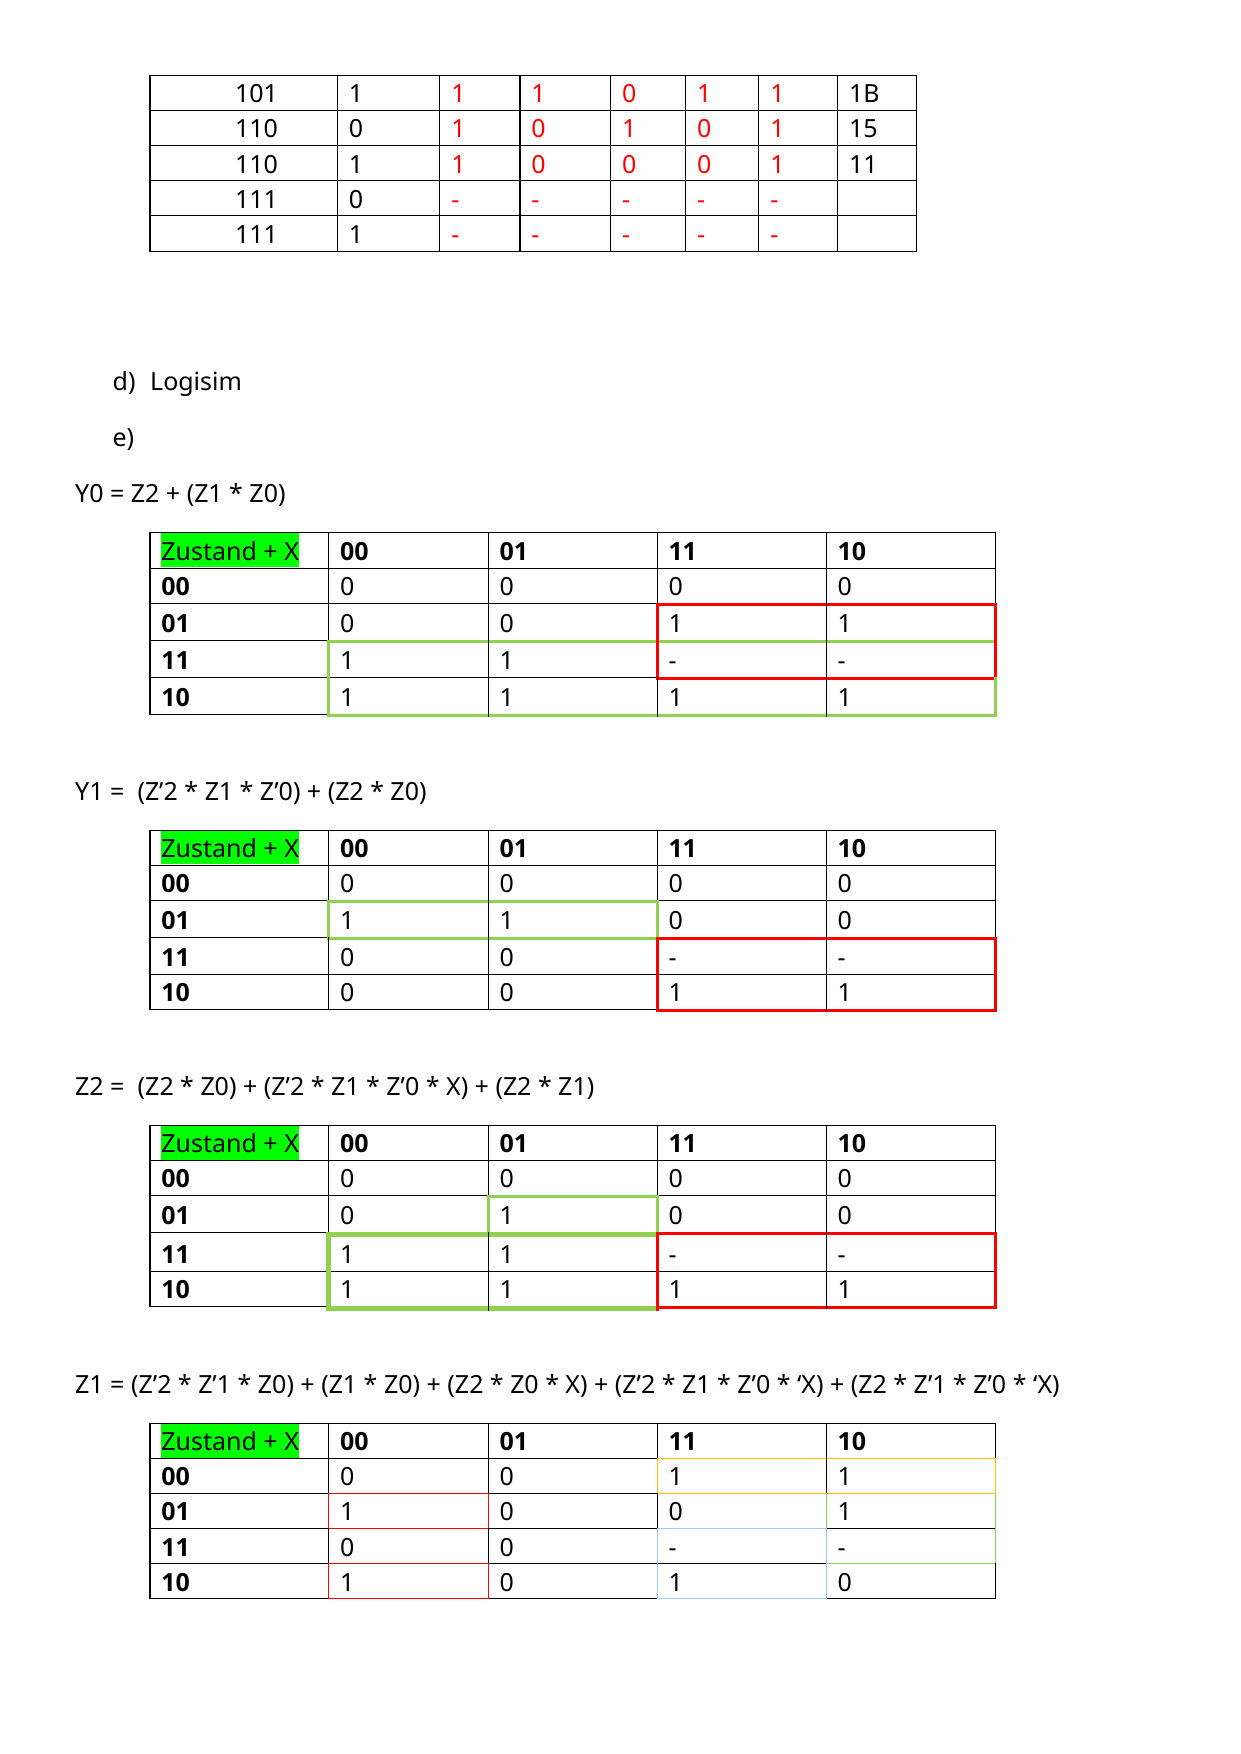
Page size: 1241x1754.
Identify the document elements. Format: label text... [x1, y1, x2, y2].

table_header 00 [329, 1424, 488, 1458]
table_header 11 [658, 831, 826, 864]
table_cell 111 [151, 216, 337, 251]
table_header 01 [489, 831, 657, 864]
table_cell 00 [151, 866, 328, 900]
table_cell 0 [489, 1494, 657, 1528]
table_cell 0 [658, 569, 826, 602]
table_cell 110 [151, 111, 337, 145]
table_cell 0 [521, 111, 610, 145]
table_cell 1 [827, 680, 994, 714]
table_header 11 [658, 1126, 826, 1160]
table_cell 101 [151, 76, 337, 110]
table_header 10 [827, 831, 995, 864]
table_header Zustand + X [151, 1126, 328, 1160]
table_cell 111 [151, 181, 337, 215]
table_cell 0 [489, 604, 656, 640]
table_cell 1 [827, 1494, 995, 1528]
table_cell 0 [329, 604, 488, 640]
table_cell 1 [331, 1237, 488, 1271]
table_cell 0 [329, 1529, 488, 1563]
table_cell - [827, 1529, 995, 1563]
table_cell 1 [490, 1198, 656, 1232]
text Y1 = (Z’2 * Z1 * Z’0) + (Z2 * Z0) [75, 773, 1165, 807]
table_cell 0 [329, 1161, 488, 1195]
table_cell 1 [489, 678, 657, 714]
table_cell 1 [659, 1272, 826, 1306]
table_header 01 [489, 1126, 657, 1160]
table_cell 0 [658, 1161, 826, 1195]
table_cell [838, 216, 916, 251]
table_header 00 [329, 533, 488, 567]
table_cell 0 [521, 146, 610, 180]
table_cell 1B [838, 76, 916, 110]
table_cell 1 [330, 643, 488, 677]
table_cell 01 [151, 1196, 328, 1232]
table_cell 1 [658, 1459, 826, 1493]
table_cell 0 [489, 1459, 657, 1493]
table_cell 1 [440, 111, 519, 145]
table_cell 0 [827, 1196, 995, 1232]
table_cell - [686, 216, 758, 251]
table_cell - [759, 216, 837, 251]
text Z1 = (Z’2 * Z’1 * Z0) + (Z1 * Z0) + (Z2 * Z0 * X) + (Z’2 * Z1 * Z’0 * ‘X) + (Z2 * Z’1 * Z’0 * ‘X) [75, 1367, 1165, 1401]
table_header 10 [827, 533, 995, 567]
table_cell 1 [659, 606, 826, 640]
table_cell - [611, 216, 685, 251]
table_header 01 [489, 1424, 657, 1458]
table_cell 0 [489, 569, 657, 602]
table_cell 0 [338, 181, 439, 215]
table_header 00 [329, 831, 488, 864]
table_cell 0 [489, 1564, 657, 1598]
list Logisim [112, 364, 1165, 398]
table_header 11 [658, 533, 826, 567]
table_cell - [521, 181, 610, 215]
table_cell 11 [151, 938, 328, 974]
table_header 10 [827, 1424, 995, 1458]
table_cell 1 [659, 975, 826, 1009]
table_cell 0 [489, 975, 656, 1009]
table_header 11 [658, 1424, 826, 1458]
table_cell - [440, 181, 519, 215]
table_cell 00 [151, 569, 328, 602]
table_cell 1 [658, 1564, 826, 1598]
table_cell 0 [827, 569, 995, 602]
table_cell 0 [659, 901, 826, 937]
table_cell - [827, 1235, 994, 1271]
table_cell 1 [338, 216, 439, 251]
table_cell [838, 181, 916, 215]
table_cell 1 [759, 146, 837, 180]
table_cell 1 [440, 146, 519, 180]
table_cell 0 [329, 1196, 487, 1232]
table_header Zustand + X [151, 533, 328, 567]
table_cell 0 [611, 76, 685, 110]
table_cell 0 [329, 975, 488, 1009]
table_cell 1 [489, 643, 656, 677]
table_cell 01 [151, 1494, 328, 1528]
table_cell 11 [151, 641, 327, 677]
table_cell 1 [329, 1494, 488, 1528]
table_cell 1 [521, 76, 610, 110]
table_cell 0 [329, 1459, 488, 1493]
table_cell 1 [658, 680, 826, 714]
table_cell 1 [827, 975, 994, 1009]
table_cell 1 [489, 903, 656, 937]
table_cell 1 [338, 76, 439, 110]
table_cell 0 [827, 901, 995, 937]
table_cell - [759, 181, 837, 215]
table_header Zustand + X [151, 1424, 328, 1458]
table_cell - [659, 643, 826, 677]
table_header 00 [329, 1126, 488, 1160]
table_cell 11 [838, 146, 916, 180]
table_cell - [659, 1235, 826, 1271]
table_cell 1 [611, 111, 685, 145]
table_cell 01 [151, 901, 327, 937]
table_cell 10 [151, 975, 328, 1009]
table_cell 110 [151, 146, 337, 180]
table_cell 0 [658, 866, 826, 900]
table_cell 1 [330, 903, 488, 937]
table_cell - [658, 1529, 826, 1563]
table_cell 1 [827, 1272, 994, 1306]
table_cell - [686, 181, 758, 215]
table_cell 1 [759, 111, 837, 145]
table_cell 0 [686, 146, 758, 180]
table_cell 10 [151, 678, 327, 714]
table_cell 0 [329, 866, 488, 900]
table_cell 00 [151, 1459, 328, 1493]
table_cell 0 [329, 569, 488, 602]
table_cell - [440, 216, 519, 251]
table_cell 0 [659, 1196, 826, 1232]
table_cell 1 [489, 1237, 656, 1271]
table_cell - [521, 216, 610, 251]
table_cell - [827, 643, 994, 677]
table_header 01 [489, 533, 657, 567]
table_cell 01 [151, 604, 328, 640]
table_cell 0 [489, 1529, 657, 1563]
table_cell 0 [827, 866, 995, 900]
table_cell 0 [489, 940, 656, 974]
table_cell 0 [658, 1494, 826, 1528]
table_header Zustand + X [151, 831, 328, 864]
table_cell 1 [338, 146, 439, 180]
table_cell 00 [151, 1161, 328, 1195]
table_cell 0 [338, 111, 439, 145]
table_cell 0 [489, 1161, 657, 1195]
table_cell 0 [611, 146, 685, 180]
text Y0 = Z2 + (Z1 * Z0) [75, 476, 1165, 510]
table_cell 0 [827, 1161, 995, 1195]
table_cell 1 [686, 76, 758, 110]
table_cell 10 [151, 1564, 328, 1598]
text Z2 = (Z2 * Z0) + (Z’2 * Z1 * Z’0 * X) + (Z2 * Z1) [75, 1068, 1165, 1102]
table_cell 1 [827, 1459, 995, 1493]
table_cell 0 [489, 866, 657, 900]
table_cell 1 [489, 1272, 656, 1306]
table_cell - [659, 940, 826, 974]
table_header 10 [827, 1126, 995, 1160]
table_cell 0 [329, 940, 488, 974]
table_cell 10 [151, 1272, 326, 1306]
table_cell 11 [151, 1233, 326, 1271]
table_cell 1 [440, 76, 519, 110]
table_cell 1 [330, 678, 488, 714]
table_cell 0 [827, 1564, 995, 1598]
table_cell 1 [329, 1564, 488, 1598]
table_cell 1 [331, 1272, 488, 1306]
table_cell 1 [827, 606, 994, 640]
table_cell - [611, 181, 685, 215]
table_cell 1 [759, 76, 837, 110]
table_cell - [827, 940, 994, 974]
table_cell 15 [838, 111, 916, 145]
table_cell 11 [151, 1529, 328, 1563]
table_cell 0 [686, 111, 758, 145]
